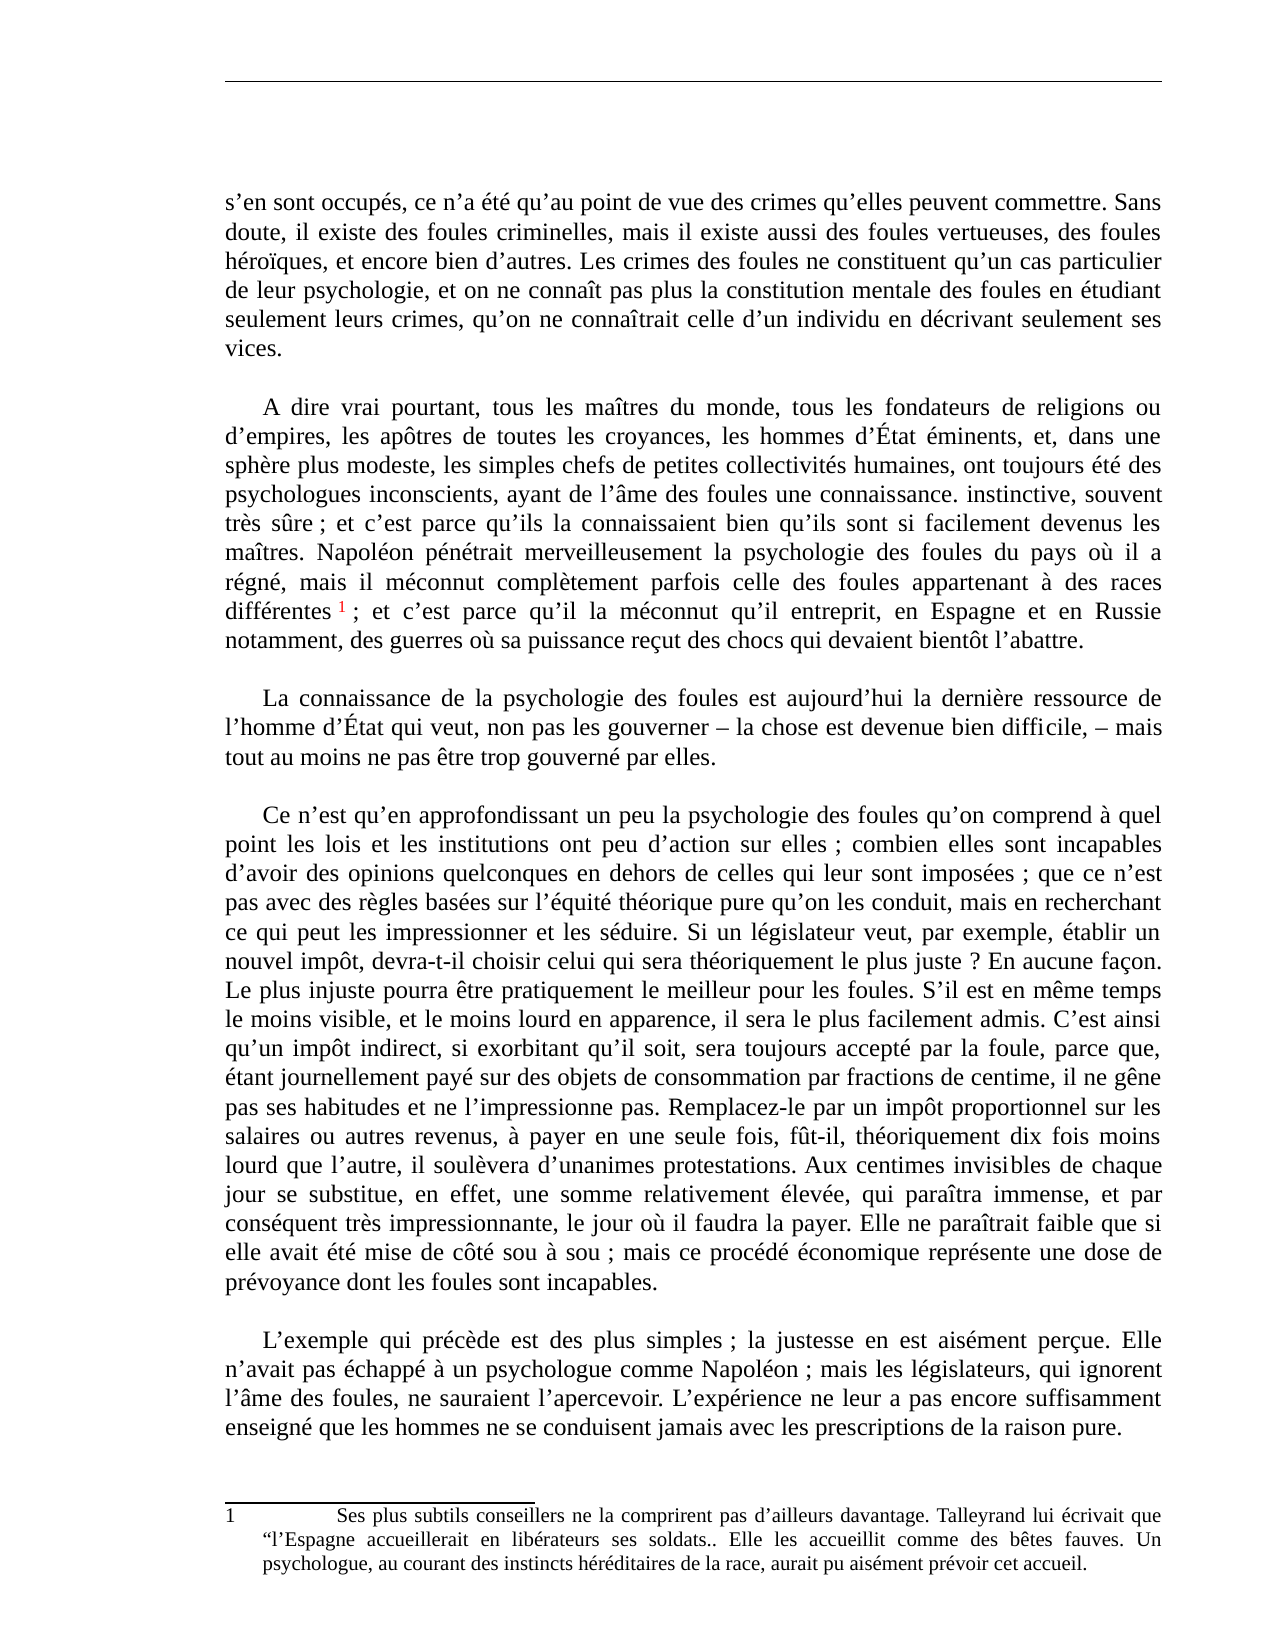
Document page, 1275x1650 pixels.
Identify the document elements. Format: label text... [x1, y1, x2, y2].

text Ses plus subtils conseillers ne la comprirent pas d’ailleurs davantage. Talleyrand lui écrivait que “l’Espagne accueillerait en libérateurs ses soldats.. Elle les accueillit comme des bêtes fauves. Un psychologue, au courant des instincts héréditaires de la race, aurait pu aisément prévoir cet accueil. [225, 1503, 1162, 1575]
text Ce n’est qu’en approfondissant un peu la psychologie des foules qu’on comprend à quel point les lois et les institutions ont peu d’action sur elles ; combien elles sont incapables d’avoir des opinions quelconques en dehors de celles qui leur sont imposées ; que ce n’est pas avec des règles basées sur l’équité théorique pure qu’on les conduit, mais en recherchant ce qui peut les impressionner et les séduire. Si un législateur veut, par exemple, établir un nouvel impôt, devra-t-il choisir celui qui sera théoriquement le plus juste ? En aucune façon. Le plus injuste pourra être pratique­ment le meilleur pour les foules. S’il est en même temps le moins visible, et le moins lourd en apparence, il sera le plus facilement admis. C’est ainsi qu’un impôt indirect, si exorbitant qu’il soit, sera toujours accepté par la foule, parce que, étant journelle­ment payé sur des objets de consommation par fractions de centime, il ne gêne pas ses habitudes et ne l’impressionne pas. Remplacez-le par un impôt proportionnel sur les salaires ou autres revenus, à payer en une seule fois, fût-il, théoriquement dix fois moins lourd que l’autre, il soulèvera d’unanimes protestations. Aux centimes invisi­bles de chaque jour se substitue, en effet, une somme relative­ment élevée, qui paraî­tra immense, et par conséquent très impressionnante, le jour où il faudra la payer. Elle ne paraîtrait faible que si elle avait été mise de côté sou à sou ; mais ce procédé économique représente une dose de prévoyance dont les foules sont incapables. [225, 800, 1162, 1296]
text L’exemple qui précède est des plus simples ; la justesse en est aisément perçue. Elle n’avait pas échappé à un psychologue comme Napoléon ; mais les législateurs, qui ignorent l’âme des foules, ne sauraient l’apercevoir. L’expérience ne leur a pas encore suffisamment enseigné que les hommes ne se conduisent jamais avec les pres­criptions de la raison pure. [225, 1325, 1162, 1442]
text s’en sont occupés, ce n’a été qu’au point de vue des crimes qu’elles peuvent commettre. Sans doute, il existe des foules criminelles, mais il existe aussi des foules vertueuses, des foules héroïques, et encore bien d’autres. Les crimes des foules ne constituent qu’un cas particulier de leur psychologie, et on ne connaît pas plus la constitution mentale des foules en étudiant seulement leurs crimes, qu’on ne connaî­trait celle d’un individu en décrivant seulement ses vices. [225, 187, 1162, 362]
text A dire vrai pourtant, tous les maîtres du monde, tous les fondateurs de religions ou d’empires, les apôtres de toutes les croyances, les hommes d’État éminents, et, dans une sphère plus modeste, les simples chefs de petites collectivités humaines, ont toujours été des psychologues inconscients, ayant de l’âme des foules une connais­sance. instinctive, souvent très sûre ; et c’est parce qu’ils la connaissaient bien qu’ils sont si facilement devenus les maîtres. Napoléon pénétrait merveilleusement la psychologie des foules du pays où il a régné, mais il méconnut complètement parfois celle des foules appartenant à des races différentes ; et c’est parce qu’il la méconnut qu’il entreprit, en Espagne et en Russie notamment, des guerres où sa puissance reçut des chocs qui devaient bientôt l’abattre. [225, 392, 1162, 654]
text La connaissance de la psychologie des foules est aujourd’hui la dernière ressource de l’homme d’État qui veut, non pas les gouverner – la chose est devenue bien diffi­cile, – mais tout au moins ne pas être trop gouverné par elles. [225, 683, 1162, 771]
